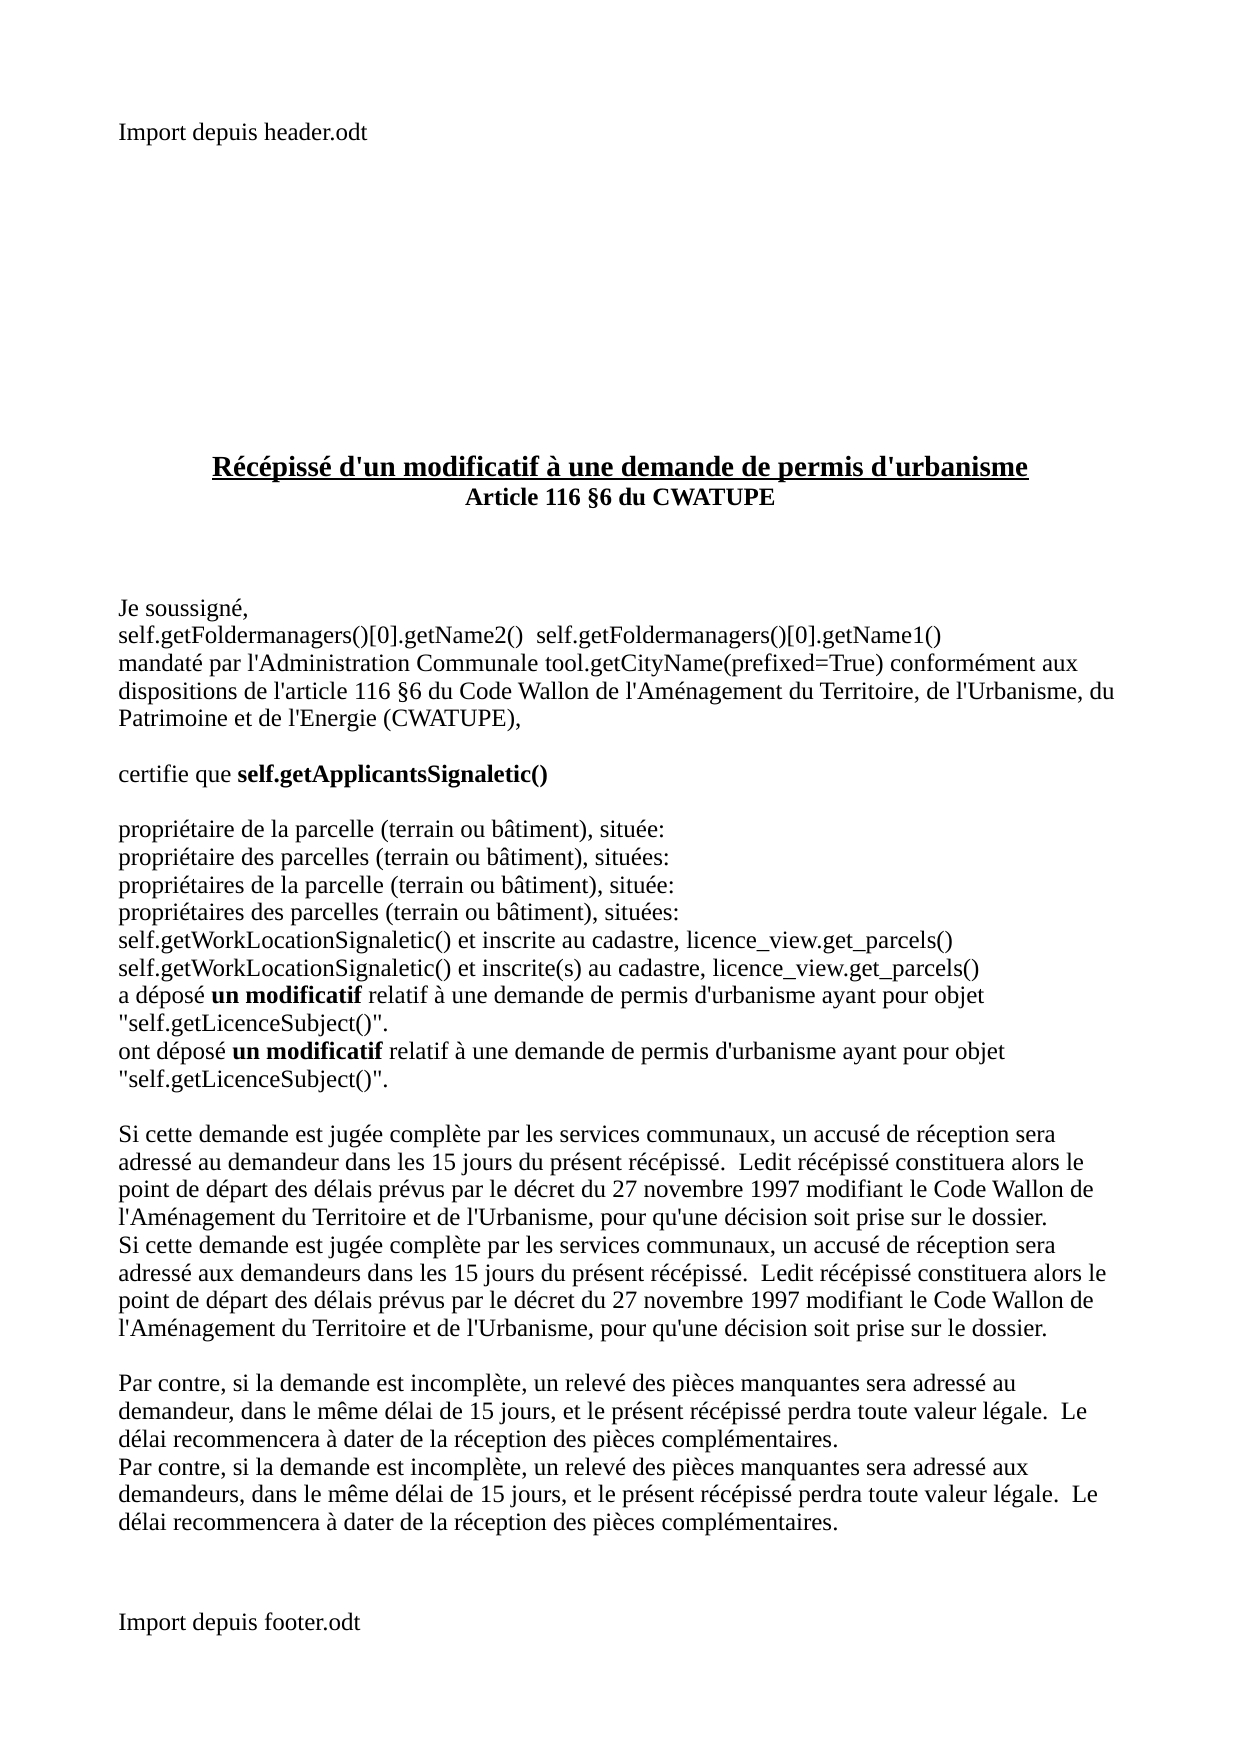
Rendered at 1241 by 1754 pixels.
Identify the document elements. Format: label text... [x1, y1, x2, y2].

text Si cette demande est jugée complète par les services communaux, un accusé de réception sera adressé au demandeur dans les 15 jours du présent récépissé. Ledit récépissé constituera alors le point de départ des délais prévus par le décret du 27 novembre 1997 modifiant le Code Wallon de l'Aménagement du Territoire et de l'Urbanisme, pour qu'une décision soit prise sur le dossier. [118, 1120, 1122, 1231]
text ont déposé un modificatif relatif à une demande de permis d'urbanisme ayant pour objet "self.getLicenceSubject()". [118, 1037, 1122, 1092]
text Si cette demande est jugée complète par les services communaux, un accusé de réception sera adressé aux demandeurs dans les 15 jours du présent récépissé. Ledit récépissé constituera alors le point de départ des délais prévus par le décret du 27 novembre 1997 modifiant le Code Wallon de l'Aménagement du Territoire et de l'Urbanisme, pour qu'une décision soit prise sur le dossier. [118, 1231, 1122, 1342]
text propriétaires des parcelles (terrain ou bâtiment), situées: [118, 898, 1122, 926]
text a déposé un modificatif relatif à une demande de permis d'urbanisme ayant pour objet "self.getLicenceSubject()". [118, 982, 1122, 1037]
title Récépissé d'un modificatif à une demande de permis d'urbanisme [118, 451, 1122, 483]
text mandaté par l'Administration Communale tool.getCityName(prefixed=True) conformément aux dispositions de l'article 116 §6 du Code Wallon de l'Aménagement du Territoire, de l'Urbanisme, du Patrimoine et de l'Energie (CWATUPE), [118, 649, 1122, 732]
text Import depuis header.odt [118, 118, 539, 146]
text propriétaire de la parcelle (terrain ou bâtiment), située: [118, 815, 1122, 843]
text certifie que self.getApplicantsSignaletic() [118, 760, 1122, 788]
text self.getWorkLocationSignaletic() et inscrite au cadastre, licence_view.get_parcels() [118, 926, 1122, 954]
title Article 116 §6 du CWATUPE [118, 483, 1122, 511]
text Par contre, si la demande est incomplète, un relevé des pièces manquantes sera adressé au demandeur, dans le même délai de 15 jours, et le présent récépissé perdra toute valeur légale. Le délai recommencera à dater de la réception des pièces complémentaires. [118, 1369, 1122, 1453]
text Par contre, si la demande est incomplète, un relevé des pièces manquantes sera adressé aux demandeurs, dans le même délai de 15 jours, et le présent récépissé perdra toute valeur légale. Le délai recommencera à dater de la réception des pièces complémentaires. [118, 1453, 1122, 1536]
text Je soussigné, [118, 594, 1122, 621]
text propriétaire des parcelles (terrain ou bâtiment), situées: [118, 843, 1122, 871]
text propriétaires de la parcelle (terrain ou bâtiment), située: [118, 871, 1122, 898]
text self.getFoldermanagers()[0].getName2() self.getFoldermanagers()[0].getName1() [118, 621, 1122, 649]
text self.getWorkLocationSignaletic() et inscrite(s) au cadastre, licence_view.get_parcels() [118, 954, 1122, 982]
